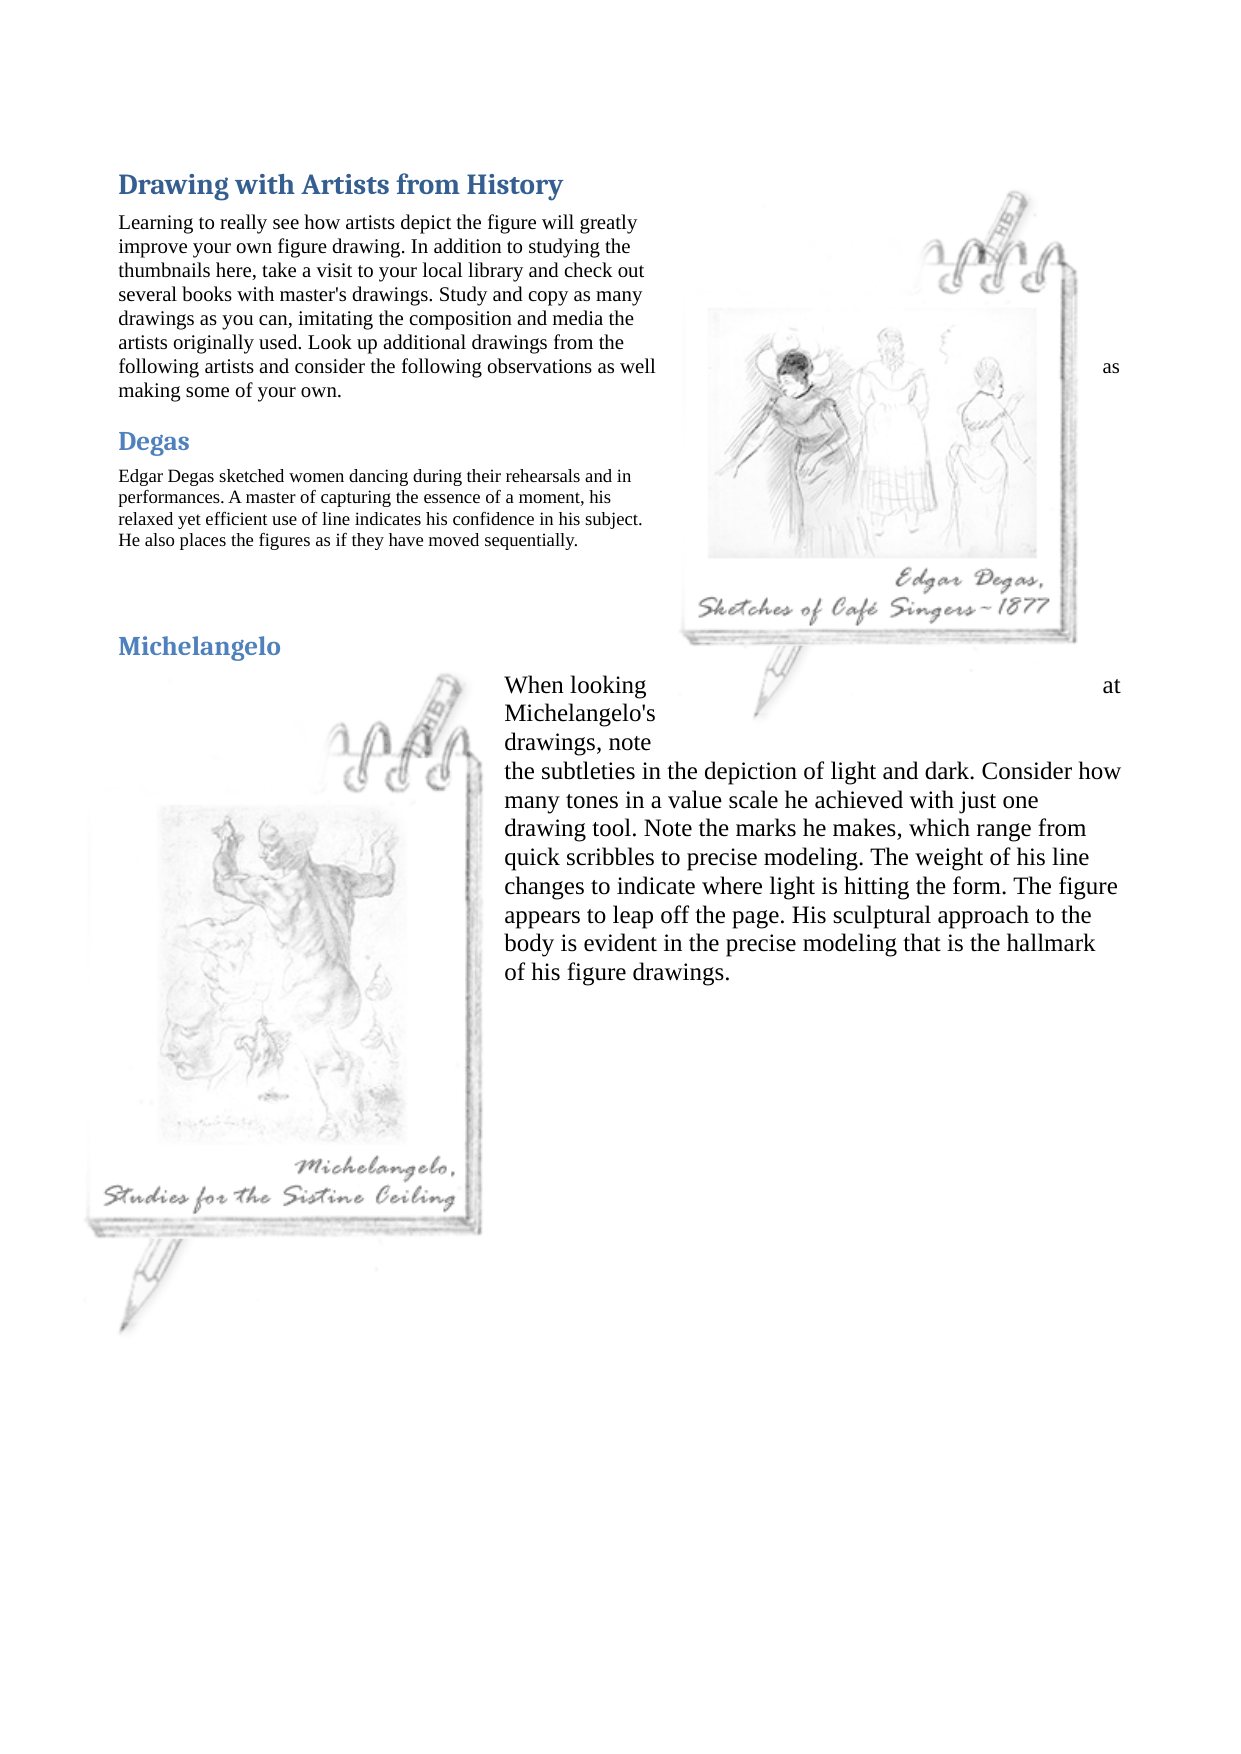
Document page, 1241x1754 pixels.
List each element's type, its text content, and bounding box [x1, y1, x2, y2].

text Learning to really see how artists depict the figure will greatly improve your own figure drawing. In addition to studying the thumbnails here, take a visit to your local library and check out several books with master's drawings. Study and copy as many drawings as you can, imitating the composition and media the artists originally used. Look up additional drawings from the following artists and consider the following observations as well as making some of your own. [118, 209, 677, 402]
subtitle Degas [118, 426, 677, 457]
subtitle [1084, 426, 1122, 457]
subtitle [1084, 631, 1122, 662]
text Edgar Degas sketched women dancing during their rehearsals and in performances. A master of capturing the essence of a moment, his relaxed yet efficient use of line indicates his confidence in his subject. He also places the figures as if they have moved sequentially. [118, 464, 677, 551]
subtitle Michelangelo [118, 631, 677, 662]
picture [677, 183, 1084, 754]
picture [79, 669, 486, 1344]
text When looking at Michelangelo's drawings, note the subtleties in the depiction of light and dark. Consider how many tones in a value scale he achieved with just one drawing tool. Note the marks he makes, which range from quick scribbles to precise modeling. The weight of his line changes to indicate where light is hitting the form. The figure appears to leap off the page. His sculptural approach to the body is evident in the precise modeling that is the hallmark of his figure drawings. [486, 670, 1122, 986]
subtitle Drawing with Artists from History [118, 168, 1122, 202]
